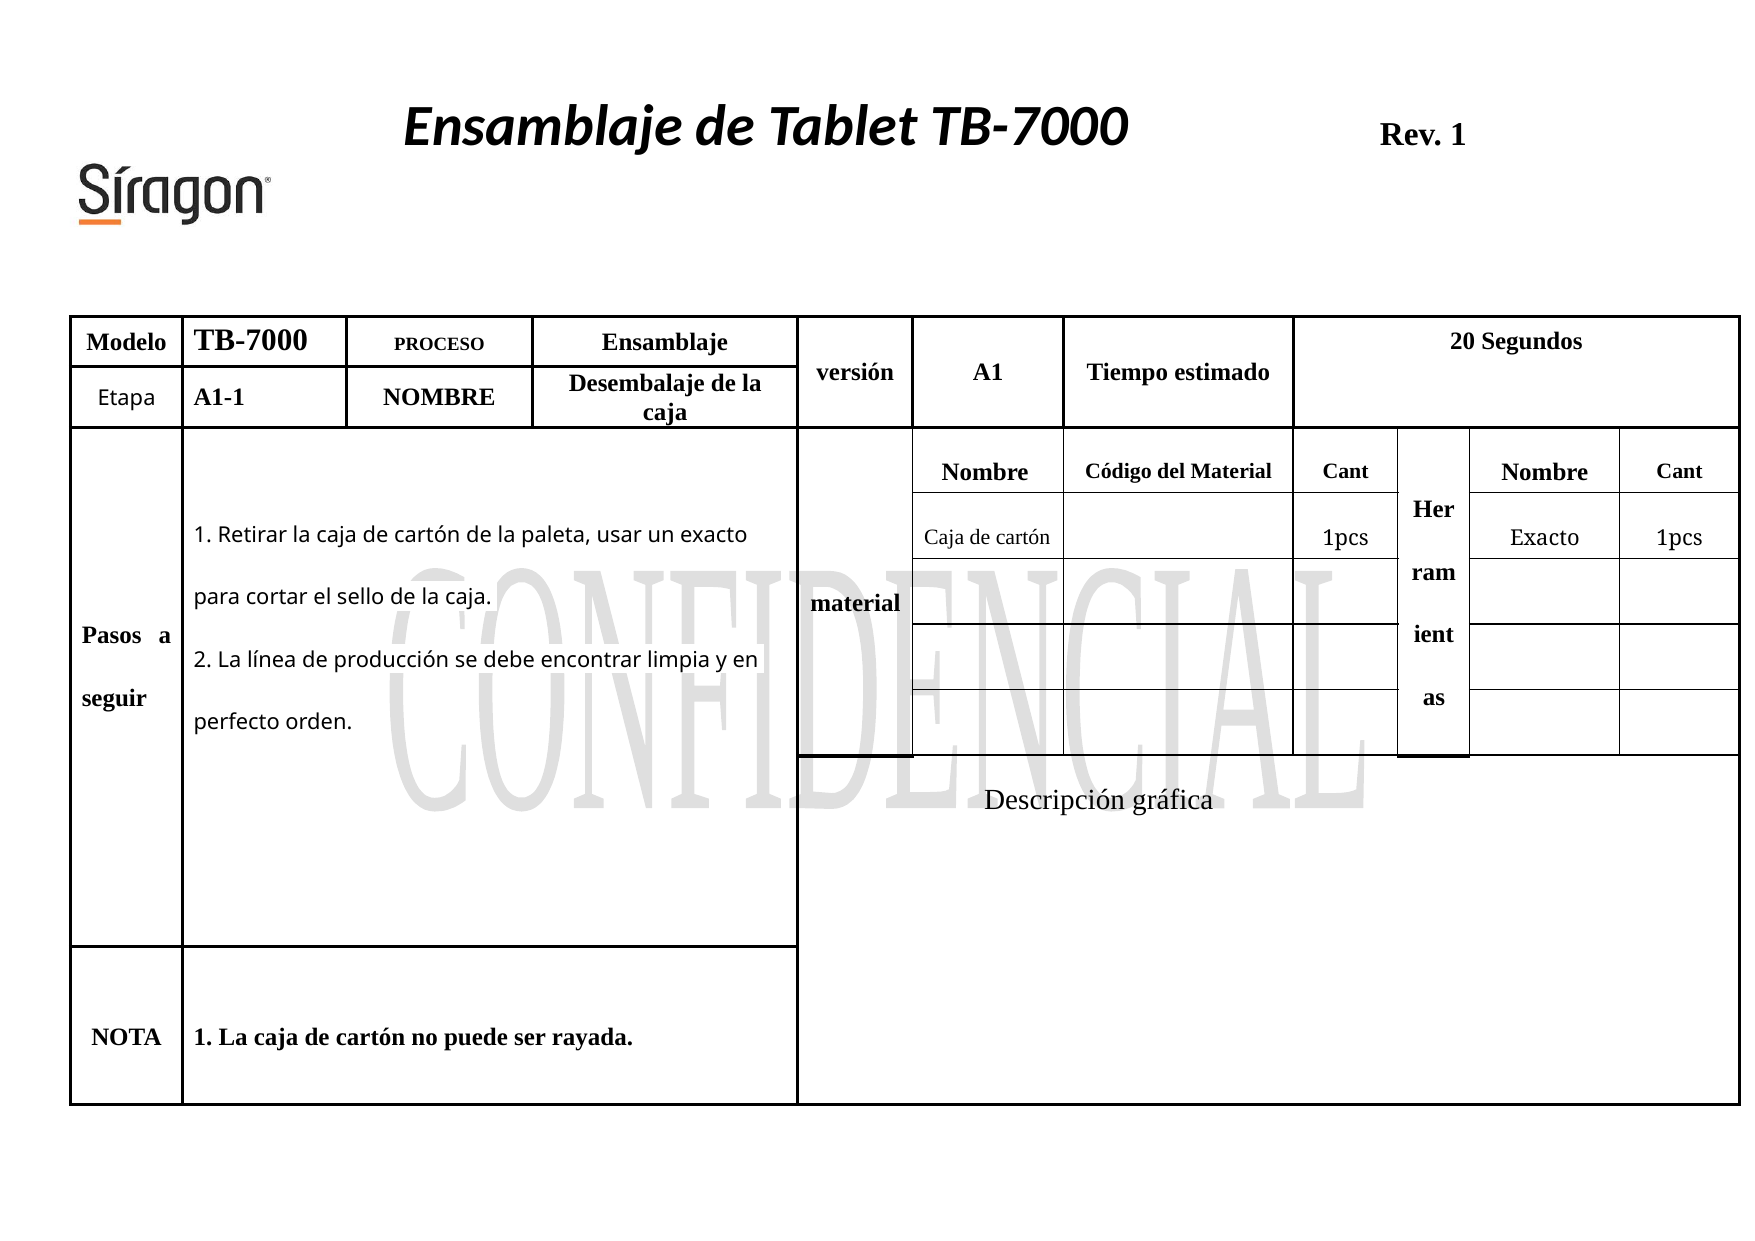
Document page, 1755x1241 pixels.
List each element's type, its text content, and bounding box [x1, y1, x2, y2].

table_cell [913, 690, 978, 754]
table_cell [1218, 726, 1259, 754]
table_cell Retirar la caja de cartón de la paleta, usar un exacto para cortar el sello de la caja. La línea de producción se debe encontrar limpia y en perfecto orden. [184, 429, 796, 945]
table_cell [1047, 690, 1063, 754]
table_cell [1009, 625, 1039, 689]
table_cell [913, 559, 1063, 623]
table_cell [1064, 690, 1070, 754]
table_cell Herramientas [1398, 429, 1469, 754]
table_cell [1047, 625, 1063, 689]
table_cell A1-1 [184, 368, 345, 426]
table_cell Cant [1294, 429, 1397, 492]
table_cell [1064, 559, 1292, 623]
table_cell [1179, 690, 1219, 754]
table_cell [1294, 625, 1305, 689]
table_header Tiempo estimado [1065, 318, 1292, 426]
table_cell [1470, 690, 1619, 754]
table_cell [1080, 690, 1165, 754]
table_cell Nombre [913, 429, 1063, 492]
table_cell Pasos a seguir [72, 429, 181, 945]
table_cell [1470, 559, 1619, 623]
table_cell [1256, 625, 1292, 689]
table_cell [1294, 559, 1397, 623]
table_header PROCESO [348, 318, 531, 365]
table_cell [1026, 690, 1039, 741]
table_header A1 [914, 318, 1062, 426]
table_cell [1064, 493, 1292, 557]
table_cell [1294, 690, 1305, 754]
table_cell 1pcs [1294, 493, 1397, 557]
table_cell [1620, 559, 1738, 623]
table_cell [1294, 581, 1305, 623]
table_cell [986, 600, 992, 623]
table_cell [986, 690, 1025, 754]
table_cell [1319, 690, 1397, 754]
table_cell [913, 587, 947, 623]
table_cell [1235, 599, 1242, 623]
table_cell [1085, 583, 1136, 623]
table_cell [986, 625, 1009, 689]
table_cell Etapa [72, 368, 181, 426]
table_cell [913, 625, 978, 689]
table_cell [1227, 625, 1250, 689]
table_cell NOTA [72, 948, 181, 1103]
table_cell [1470, 625, 1619, 689]
table_cell material [799, 429, 912, 754]
table_cell [1620, 690, 1738, 754]
table_cell [1080, 625, 1165, 689]
table_cell Desembalaje de la caja [534, 368, 796, 426]
table_header Ensamblaje [534, 318, 796, 365]
table_cell Caja de cartón [913, 493, 1063, 557]
table_header Modelo [72, 318, 181, 365]
table_cell NOMBRE [348, 368, 531, 426]
table_cell [1319, 625, 1397, 689]
table_header 20 Segundos [1295, 318, 1738, 426]
table_cell [1224, 690, 1253, 709]
table_cell 1pcs [1620, 493, 1738, 557]
table_cell [1179, 625, 1227, 689]
table_cell Nombre [1470, 429, 1619, 492]
table_cell [1265, 690, 1292, 754]
table_cell Código del Material [1064, 429, 1292, 492]
table_cell Descripción gráfica [799, 756, 1738, 1103]
table_header versión [799, 318, 911, 426]
table_header TB-7000 [184, 318, 345, 365]
table_cell [1620, 625, 1738, 689]
table_cell Cant [1620, 429, 1738, 492]
table_cell [1064, 625, 1070, 689]
table_cell Exacto [1470, 493, 1619, 557]
table_cell 1. La caja de cartón no puede ser rayada. [184, 948, 796, 1103]
